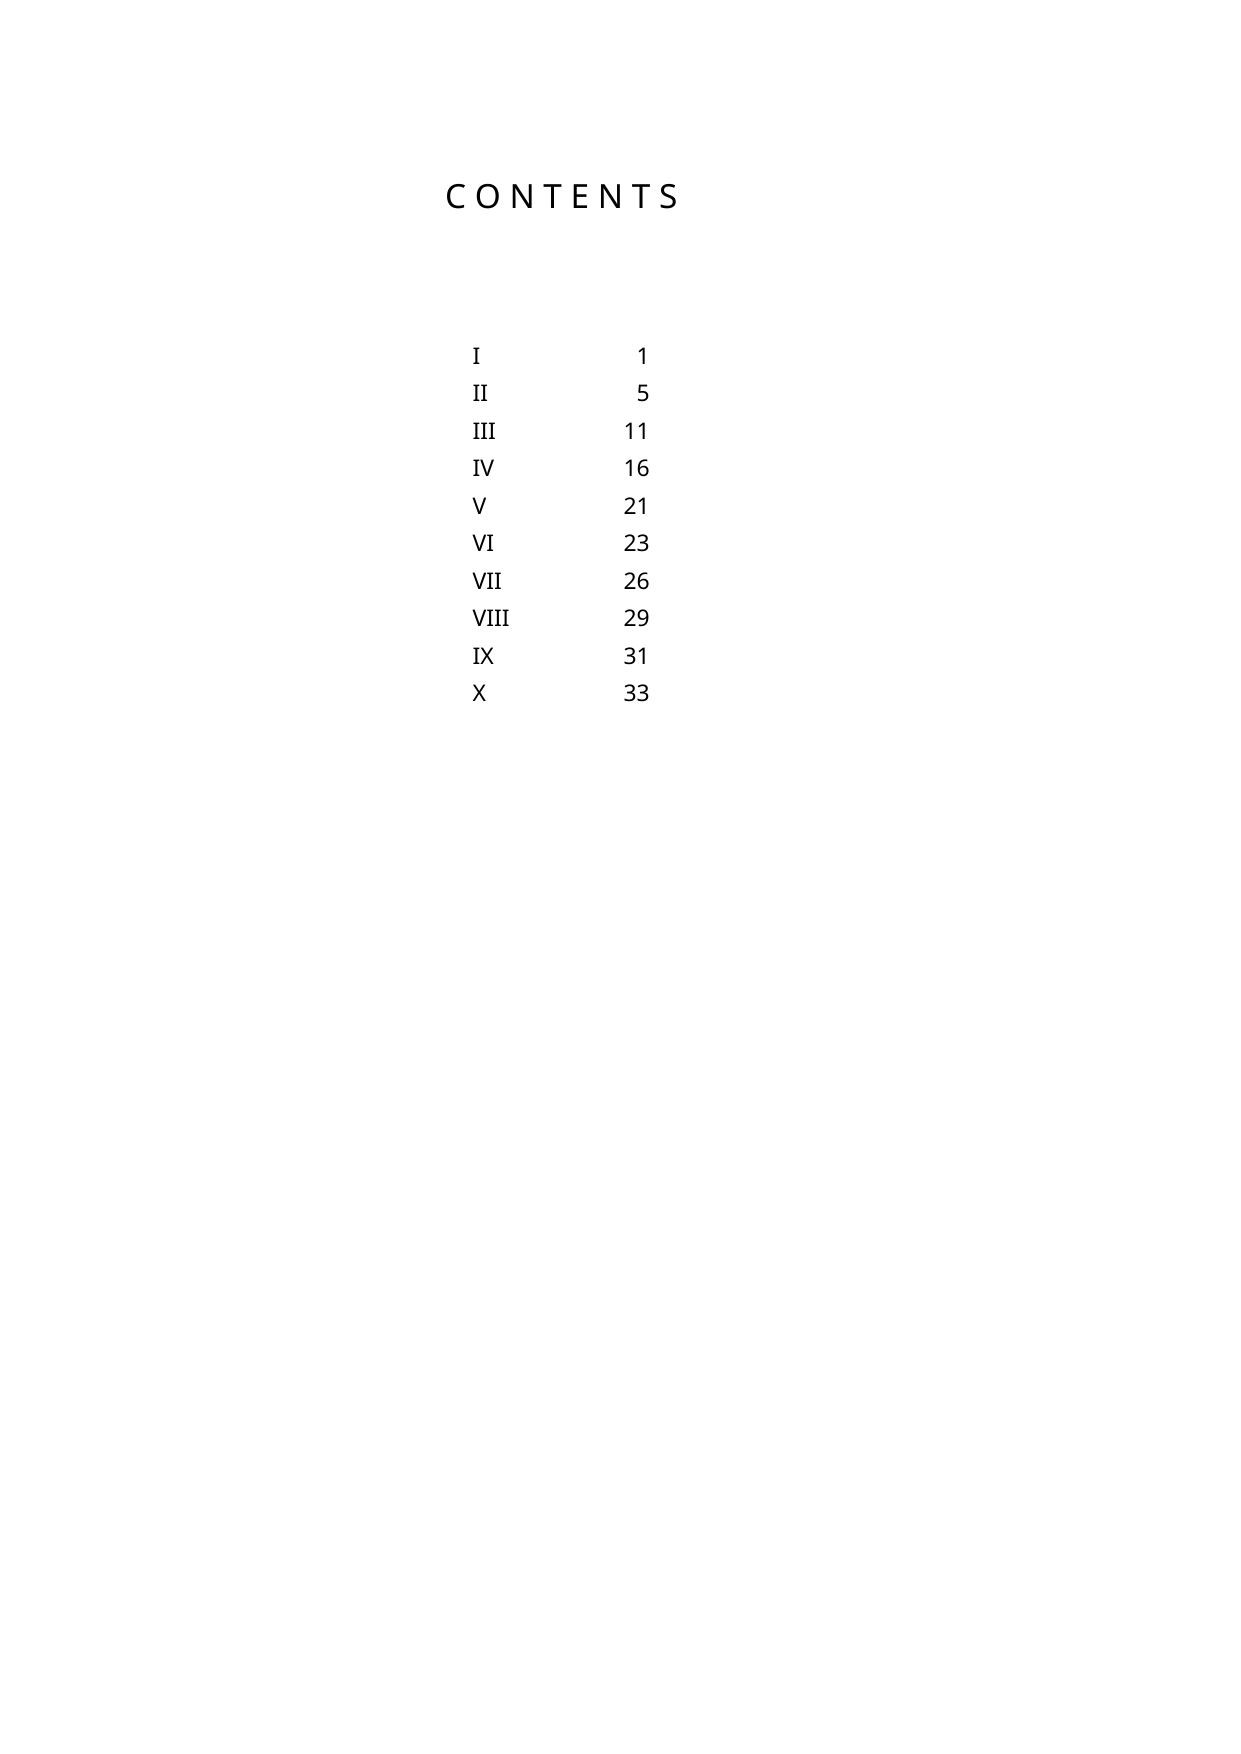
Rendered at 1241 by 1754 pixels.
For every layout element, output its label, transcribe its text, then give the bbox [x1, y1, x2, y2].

text C O N T E N T S [118, 173, 1004, 218]
text I 1 II 5 III 11 IV 16 V 21 VI 23 VII 26 VIII 29 IX 31 X 33 [472, 339, 1004, 708]
